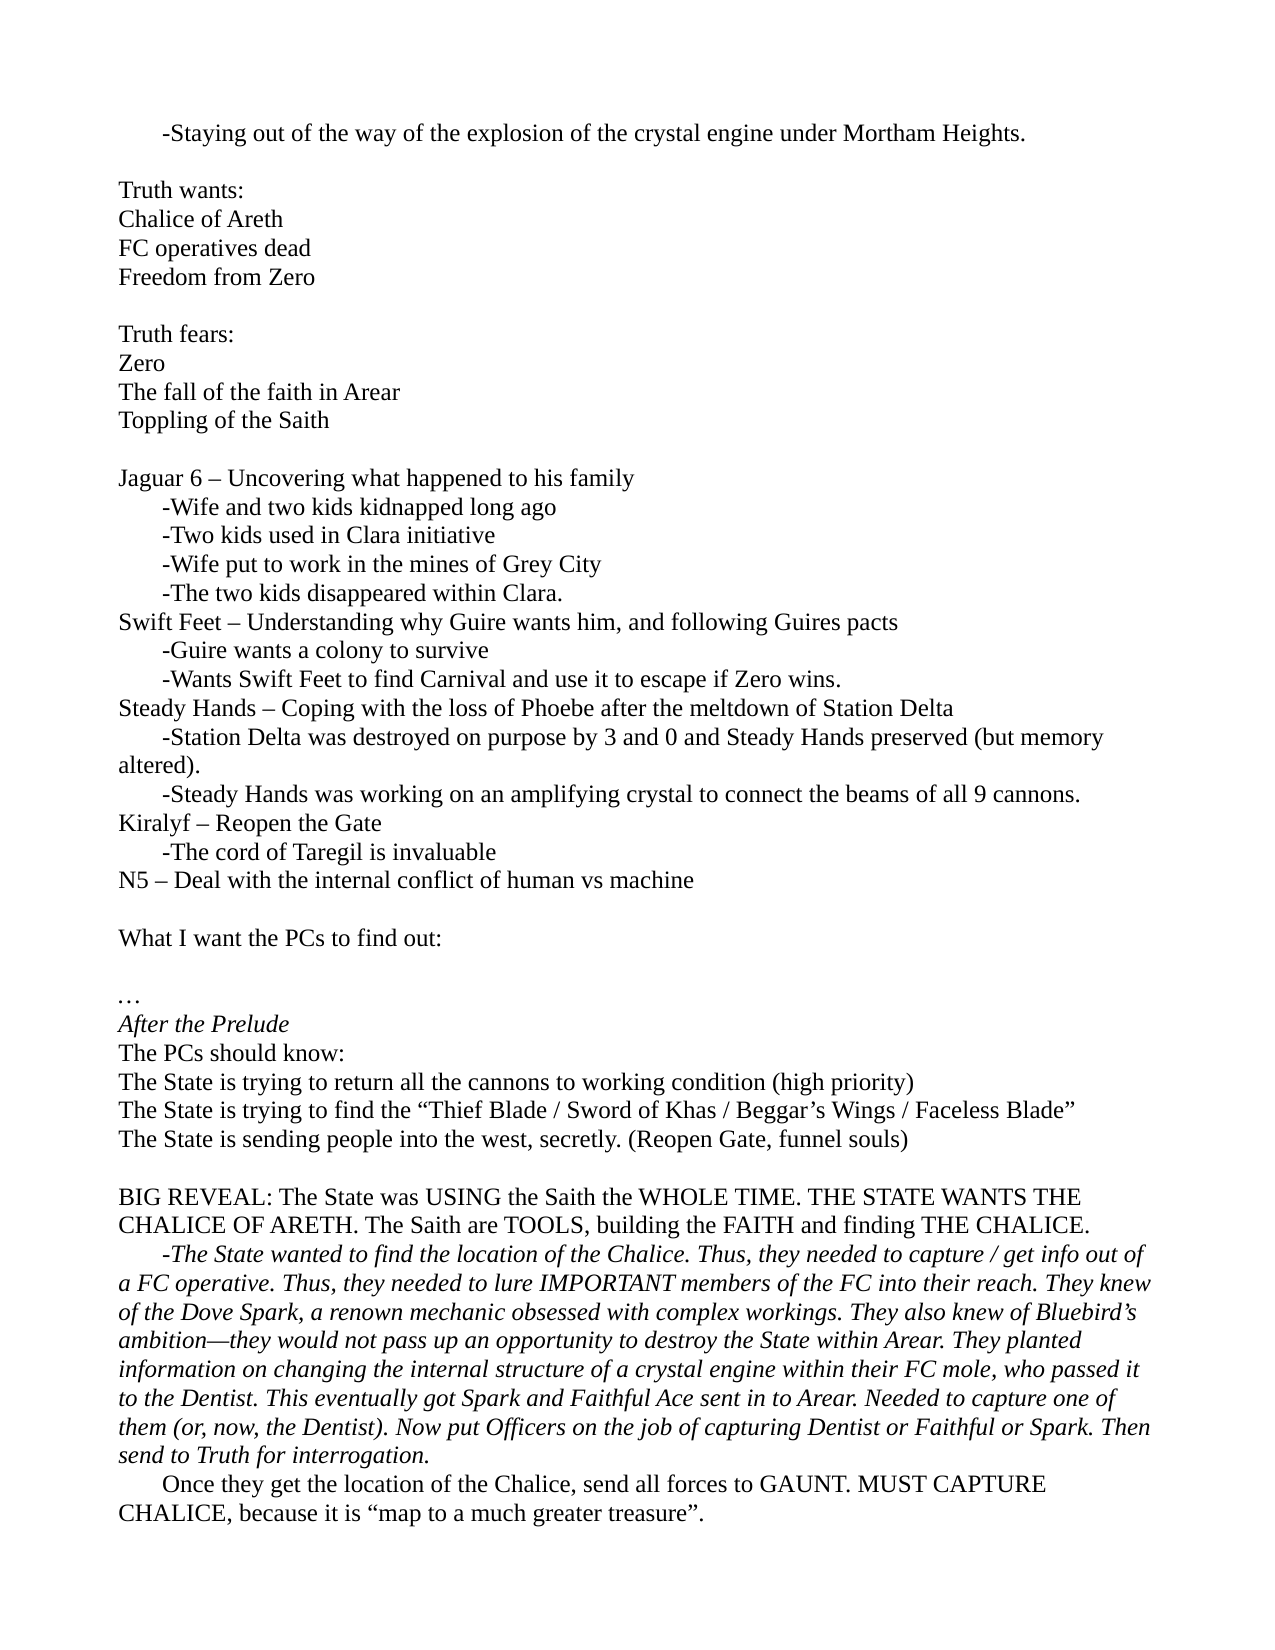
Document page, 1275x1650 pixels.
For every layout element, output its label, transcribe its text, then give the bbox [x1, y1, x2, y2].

text FC operatives dead [118, 233, 1157, 262]
text Once they get the location of the Chalice, send all forces to GAUNT. MUST CAPTURE CHALICE, because it is “map to a much greater treasure”. [118, 1469, 1157, 1527]
text Toppling of the Saith [118, 406, 1157, 434]
text Truth fears: [118, 319, 1157, 348]
text -Steady Hands was working on an amplifying crystal to connect the beams of all 9 cannons. [118, 779, 1157, 808]
text N5 – Deal with the internal conflict of human vs machine [118, 866, 1157, 894]
text -Station Delta was destroyed on purpose by 3 and 0 and Steady Hands preserved (but memory altered). [118, 722, 1157, 779]
text Kiralyf – Reopen the Gate [118, 808, 1157, 837]
text -The two kids disappeared within Clara. [118, 578, 1157, 607]
text -The State wanted to find the location of the Chalice. Thus, they needed to capture / get info out of a FC operative. Thus, they needed to lure IMPORTANT members of the FC into their reach. They knew of the Dove Spark, a renown mechanic obsessed with complex workings. They also knew of Bluebird’s ambition—they would not pass up an opportunity to destroy the State within Arear. They planted information on changing the internal structure of a crystal engine within their FC mole, who passed it to the Dentist. This eventually got Spark and Faithful Ace sent in to Arear. Needed to capture one of them (or, now, the Dentist). Now put Officers on the job of capturing Dentist or Faithful or Spark. Then send to Truth for interrogation. [118, 1239, 1157, 1469]
text Truth wants: [118, 176, 1157, 204]
text Swift Feet – Understanding why Guire wants him, and following Guires pacts [118, 607, 1157, 636]
text What I want the PCs to find out: [118, 923, 1157, 952]
text Freedom from Zero [118, 262, 1157, 291]
text -Wants Swift Feet to find Carnival and use it to escape if Zero wins. [118, 664, 1157, 693]
text BIG REVEAL: The State was USING the Saith the WHOLE TIME. THE STATE WANTS THE CHALICE OF ARETH. The Saith are TOOLS, building the FAITH and finding THE CHALICE. [118, 1182, 1157, 1239]
text After the Prelude [118, 1009, 1157, 1038]
text -Staying out of the way of the explosion of the crystal engine under Mortham Heights. [118, 118, 1157, 147]
text -Two kids used in Clara initiative [118, 521, 1157, 549]
text Steady Hands – Coping with the loss of Phoebe after the meltdown of Station Delta [118, 693, 1157, 722]
text The PCs should know: [118, 1038, 1157, 1067]
text … [118, 981, 1157, 1009]
text The State is trying to return all the cannons to working condition (high priority) [118, 1067, 1157, 1096]
text -Wife put to work in the mines of Grey City [118, 549, 1157, 578]
text -Guire wants a colony to survive [118, 636, 1157, 664]
text The State is sending people into the west, secretly. (Reopen Gate, funnel souls) [118, 1124, 1157, 1153]
text The State is trying to find the “Thief Blade / Sword of Khas / Beggar’s Wings / Faceless Blade” [118, 1096, 1157, 1124]
text -Wife and two kids kidnapped long ago [118, 492, 1157, 521]
text Zero [118, 348, 1157, 377]
text -The cord of Taregil is invaluable [118, 837, 1157, 866]
text Jaguar 6 – Uncovering what happened to his family [118, 463, 1157, 492]
text Chalice of Areth [118, 204, 1157, 233]
text The fall of the faith in Arear [118, 377, 1157, 406]
